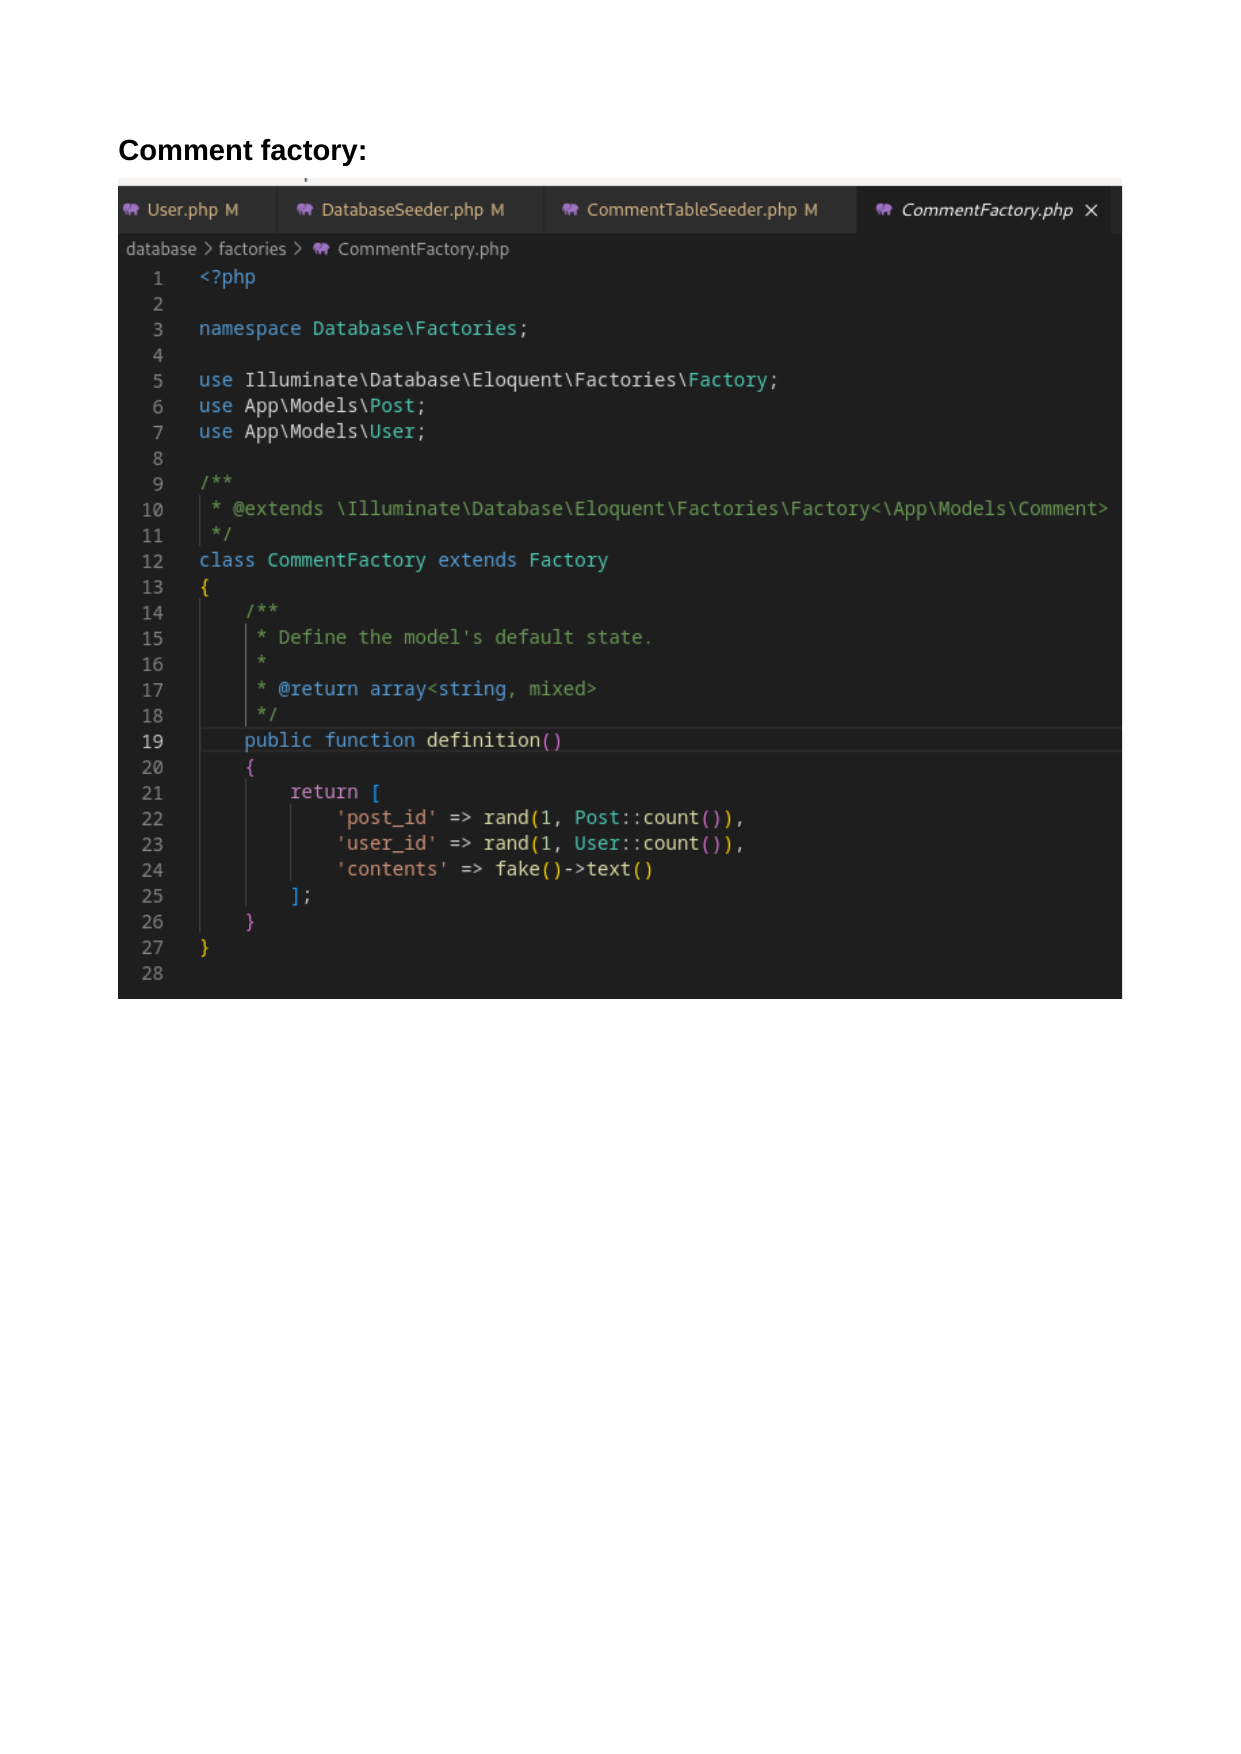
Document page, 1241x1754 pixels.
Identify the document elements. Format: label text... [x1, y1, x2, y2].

subtitle Comment factory: [118, 133, 1122, 166]
picture [118, 178, 1123, 999]
